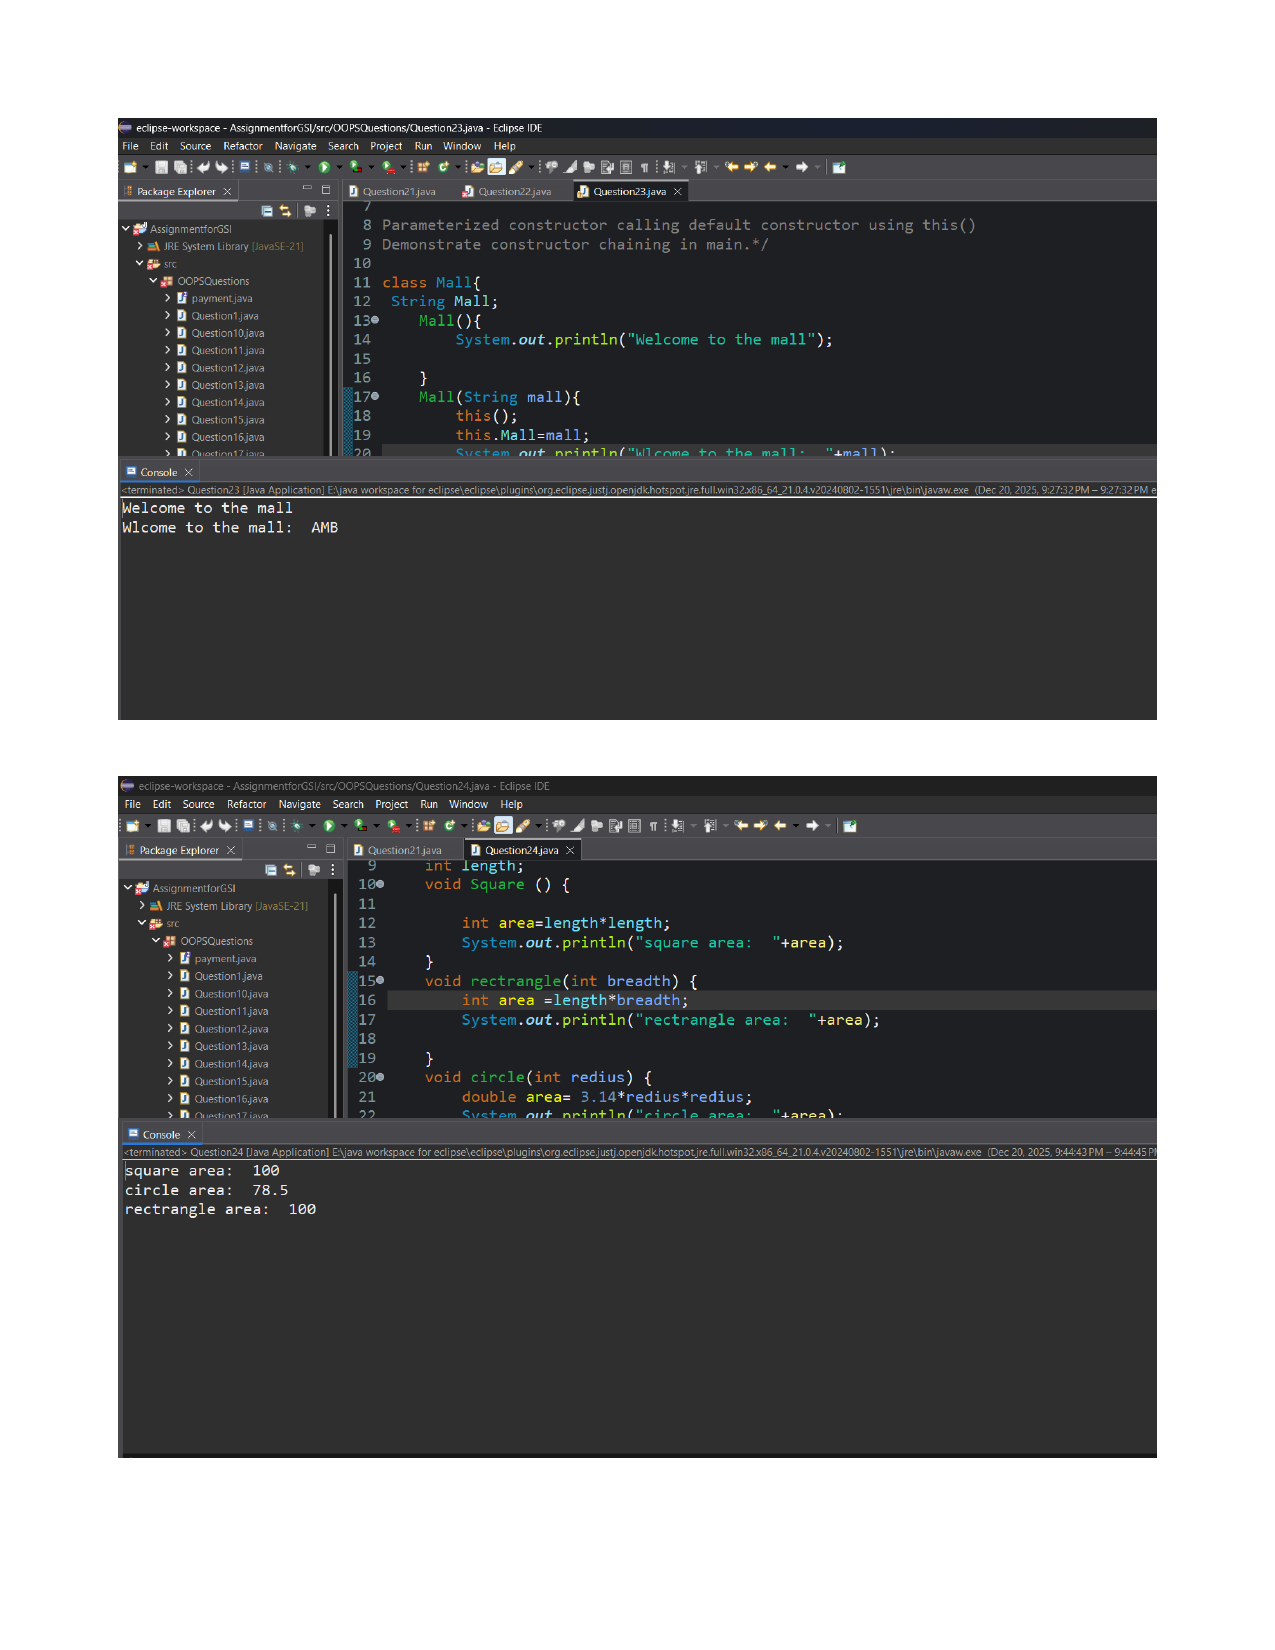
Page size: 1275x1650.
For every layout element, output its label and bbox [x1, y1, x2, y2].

picture [118, 776, 1157, 1458]
picture [118, 118, 1157, 720]
